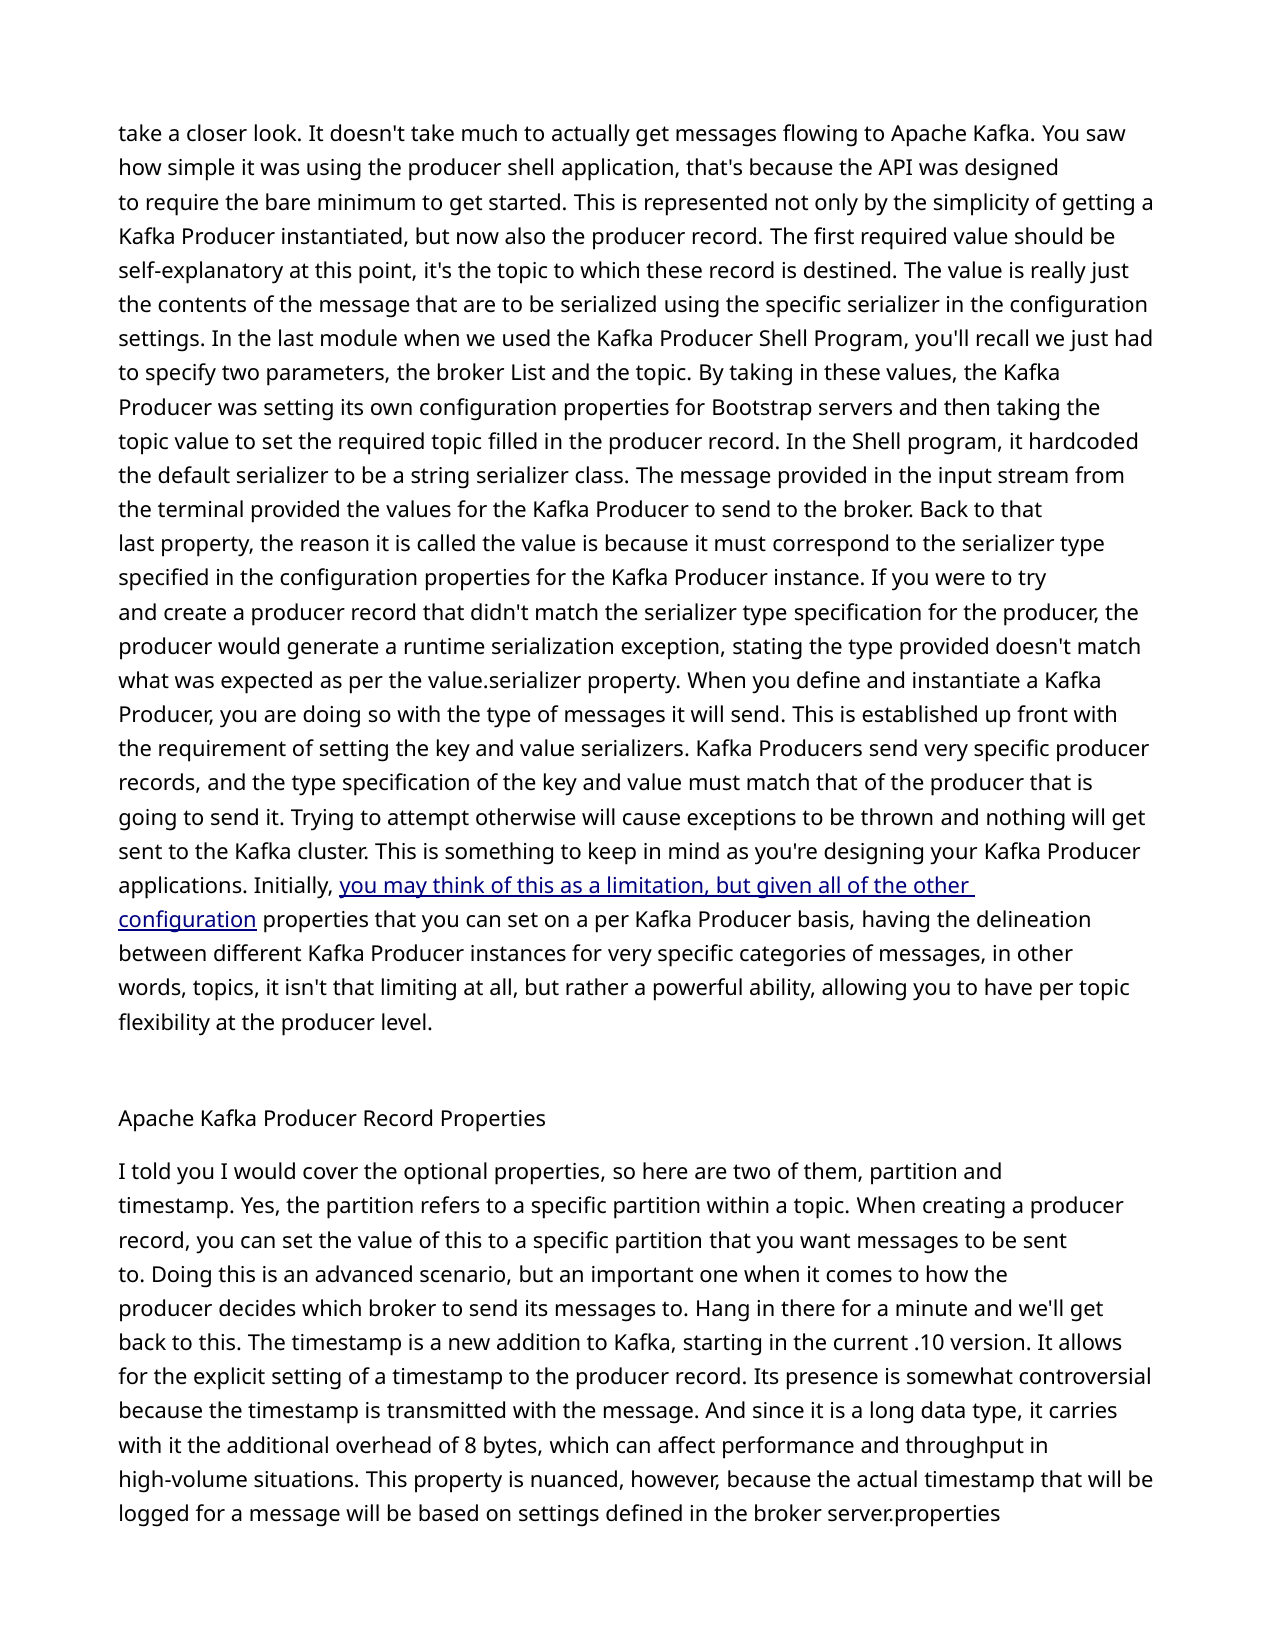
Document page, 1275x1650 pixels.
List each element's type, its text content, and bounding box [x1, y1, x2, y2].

text I told you I would cover the optional properties, so here are two of them, partition and timestamp. Yes, the partition refers to a specific partition within a topic. When creating a producer record, you can set the value of this to a specific partition that you want messages to be sent to. Doing this is an advanced scenario, but an important one when it comes to how the producer decides which broker to send its messages to. Hang in there for a minute and we'll get back to this. The timestamp is a new addition to Kafka, starting in the current .10 version. It allows for the explicit setting of a timestamp to the producer record. Its presence is somewhat controversial because the timestamp is transmitted with the message. And since it is a long data type, it carries with it the additional overhead of 8 bytes, which can affect performance and throughput in high‑volume situations. This property is nuanced, however, because the actual timestamp that will be logged for a message will be based on settings defined in the broker server.properties [118, 1156, 1157, 1528]
text take a closer look. It doesn't take much to actually get messages flowing to Apache Kafka. You saw how simple it was using the producer shell application, that's because the API was designed to require the bare minimum to get started. This is represented not only by the simplicity of getting a Kafka Producer instantiated, but now also the producer record. The first required value should be self‑explanatory at this point, it's the topic to which these record is destined. The value is really just the contents of the message that are to be serialized using the specific serializer in the configuration settings. In the last module when we used the Kafka Producer Shell Program, you'll recall we just had to specify two parameters, the broker List and the topic. By taking in these values, the Kafka Producer was setting its own configuration properties for Bootstrap servers and then taking the topic value to set the required topic filled in the producer record. In the Shell program, it hardcoded the default serializer to be a string serializer class. The message provided in the input stream from the terminal provided the values for the Kafka Producer to send to the broker. Back to that last property, the reason it is called the value is because it must correspond to the serializer type specified in the configuration properties for the Kafka Producer instance. If you were to try and create a producer record that didn't match the serializer type specification for the producer, the producer would generate a runtime serialization exception, stating the type provided doesn't match what was expected as per the value.serializer property. When you define and instantiate a Kafka Producer, you are doing so with the type of messages it will send. This is established up front with the requirement of setting the key and value serializers. Kafka Producers send very specific producer records, and the type specification of the key and value must match that of the producer that is going to send it. Trying to attempt otherwise will cause exceptions to be thrown and nothing will get sent to the Kafka cluster. This is something to keep in mind as you're designing your Kafka Producer applications. Initially, you may think of this as a limitation, but given all of the other configuration properties that you can set on a per Kafka Producer basis, having the delineation between different Kafka Producer instances for very specific categories of messages, in other words, topics, it isn't that limiting at all, but rather a powerful ability, allowing you to have per topic flexibility at the producer level. [118, 118, 1157, 1036]
subtitle Apache Kafka Producer Record Properties [118, 1103, 1157, 1133]
